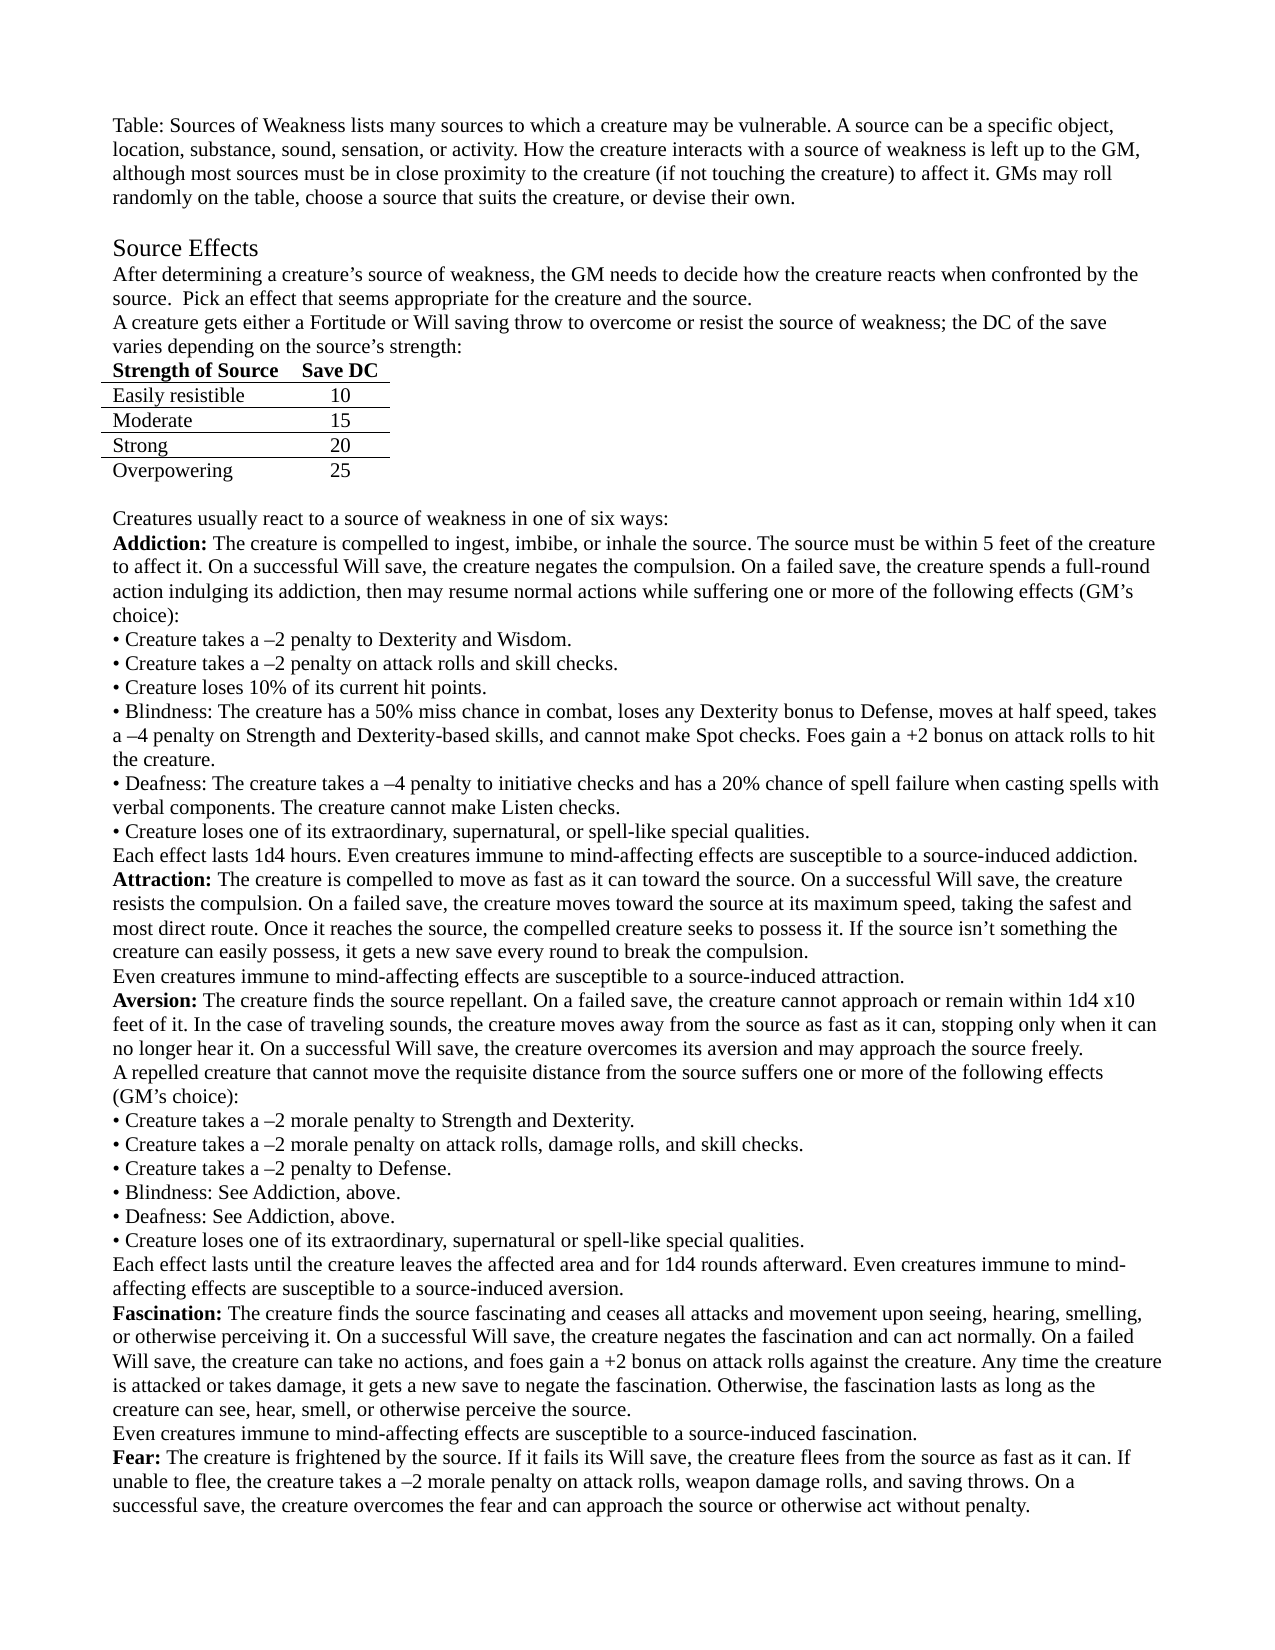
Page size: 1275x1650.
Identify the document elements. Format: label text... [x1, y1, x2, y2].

table_header Save DC [290, 358, 390, 382]
text • Creature loses one of its extraordinary, supernatural, or spell-like special qualities. [112, 819, 1162, 843]
text Addiction: The creature is compelled to ingest, imbibe, or inhale the source. The source must be within 5 feet of the creature to affect it. On a successful Will save, the creature negates the compulsion. On a failed save, the creature spends a full-round action indulging its addiction, then may resume normal actions while suffering one or more of the following effects (GM’s choice): [112, 530, 1162, 627]
table_cell Overpowering [101, 458, 290, 482]
text • Creature takes a –2 morale penalty on attack rolls, damage rolls, and skill checks. [112, 1132, 1162, 1156]
text A repelled creature that cannot move the requisite distance from the source suffers one or more of the following effects (GM’s choice): [112, 1060, 1162, 1108]
text • Creature takes a –2 penalty to Dexterity and Wisdom. [112, 627, 1162, 651]
table_cell 20 [290, 433, 390, 457]
text • Creature takes a –2 penalty on attack rolls and skill checks. [112, 651, 1162, 675]
text • Blindness: The creature has a 50% miss chance in combat, loses any Dexterity bonus to Defense, moves at half speed, takes a –4 penalty on Strength and Dex­terity-based skills, and cannot make Spot checks. Foes gain a +2 bonus on attack rolls to hit the creature. [112, 699, 1162, 771]
text • Creature loses one of its extraordinary, supernatural or spell-like special qualities. [112, 1228, 1162, 1252]
table_header Strength of Source [101, 358, 290, 382]
text Attraction: The creature is compelled to move as fast as it can toward the source. On a successful Will save, the creature resists the compulsion. On a failed save, the creature moves toward the source at its maximum speed, taking the safest and most direct route. Once it reaches the source, the compelled creature seeks to possess it. If the source isn’t something the creature can easily possess, it gets a new save every round to break the compulsion. [112, 867, 1162, 963]
text Table: Sources of Weakness lists many sources to which a creature may be vulnerable. A source can be a specific object, location, substance, sound, sensation, or activity. How the creature interacts with a source of weakness is left up to the GM, although most sources must be in close proximity to the creature (if not touching the creature) to affect it. GMs may roll randomly on the table, choose a source that suits the creature, or devise their own. [112, 112, 1162, 209]
text Fascination: The creature finds the source fascinating and ceases all attacks and movement upon seeing, hearing, smelling, or otherwise perceiving it. On a successful Will save, the creature negates the fascination and can act normally. On a failed Will save, the creature can take no actions, and foes gain a +2 bonus on attack rolls against the creature. Any time the creature is attacked or takes damage, it gets a new save to negate the fascination. Otherwise, the fascination lasts as long as the creature can see, hear, smell, or otherwise perceive the source. [112, 1300, 1162, 1421]
text Aversion: The creature finds the source repellant. On a failed save, the creature cannot approach or remain within 1d4 x10 feet of it. In the case of traveling sounds, the creature moves away from the source as fast as it can, stopping only when it can no longer hear it. On a successful Will save, the creature overcomes its aversion and may approach the source freely. [112, 988, 1162, 1060]
table_cell 10 [290, 383, 390, 407]
table_cell Strong [101, 433, 290, 457]
text • Deafness: The creature takes a –4 penalty to initiative checks and has a 20% chance of spell failure when casting spells with verbal components. The creature cannot make Listen checks. [112, 771, 1162, 819]
text Each effect lasts 1d4 hours. Even creatures immune to mind-affecting effects are susceptible to a source-induced addiction. [112, 843, 1162, 867]
text Even creatures immune to mind-affecting effects are susceptible to a source-induced attraction. [112, 963, 1162, 988]
text • Creature loses 10% of its current hit points. [112, 675, 1162, 699]
subtitle Source Effects [112, 233, 1162, 262]
table_cell Easily resistible [101, 383, 290, 407]
text Each effect lasts until the creature leaves the affected area and for 1d4 rounds afterward. Even creatures immune to mind-affecting effects are susceptible to a source-induced aversion. [112, 1252, 1162, 1300]
text • Deafness: See Addiction, above. [112, 1204, 1162, 1228]
text • Blindness: See Addiction, above. [112, 1180, 1162, 1204]
table_cell 25 [290, 458, 390, 482]
text • Creature takes a –2 penalty to Defense. [112, 1156, 1162, 1180]
text After determining a creature’s source of weakness, the GM needs to decide how the creature reacts when confronted by the source. Pick an effect that seems appropriate for the creature and the source. [112, 262, 1162, 310]
text • Creature takes a –2 morale penalty to Strength and Dexterity. [112, 1108, 1162, 1132]
table_cell Moderate [101, 408, 290, 432]
text A creature gets either a Fortitude or Will saving throw to overcome or resist the source of weakness; the DC of the save varies depending on the source’s strength: [112, 310, 1162, 358]
table_cell 15 [290, 408, 390, 432]
text Creatures usually react to a source of weakness in one of six ways: [112, 506, 1162, 530]
text Fear: The creature is frightened by the source. If it fails its Will save, the creature flees from the source as fast as it can. If unable to flee, the creature takes a –2 morale penalty on attack rolls, weapon damage rolls, and saving throws. On a successful save, the creature overcomes the fear and can approach the source or otherwise act without penalty. [112, 1445, 1162, 1517]
text Even creatures immune to mind-affecting effects are susceptible to a source-induced fascination. [112, 1421, 1162, 1445]
